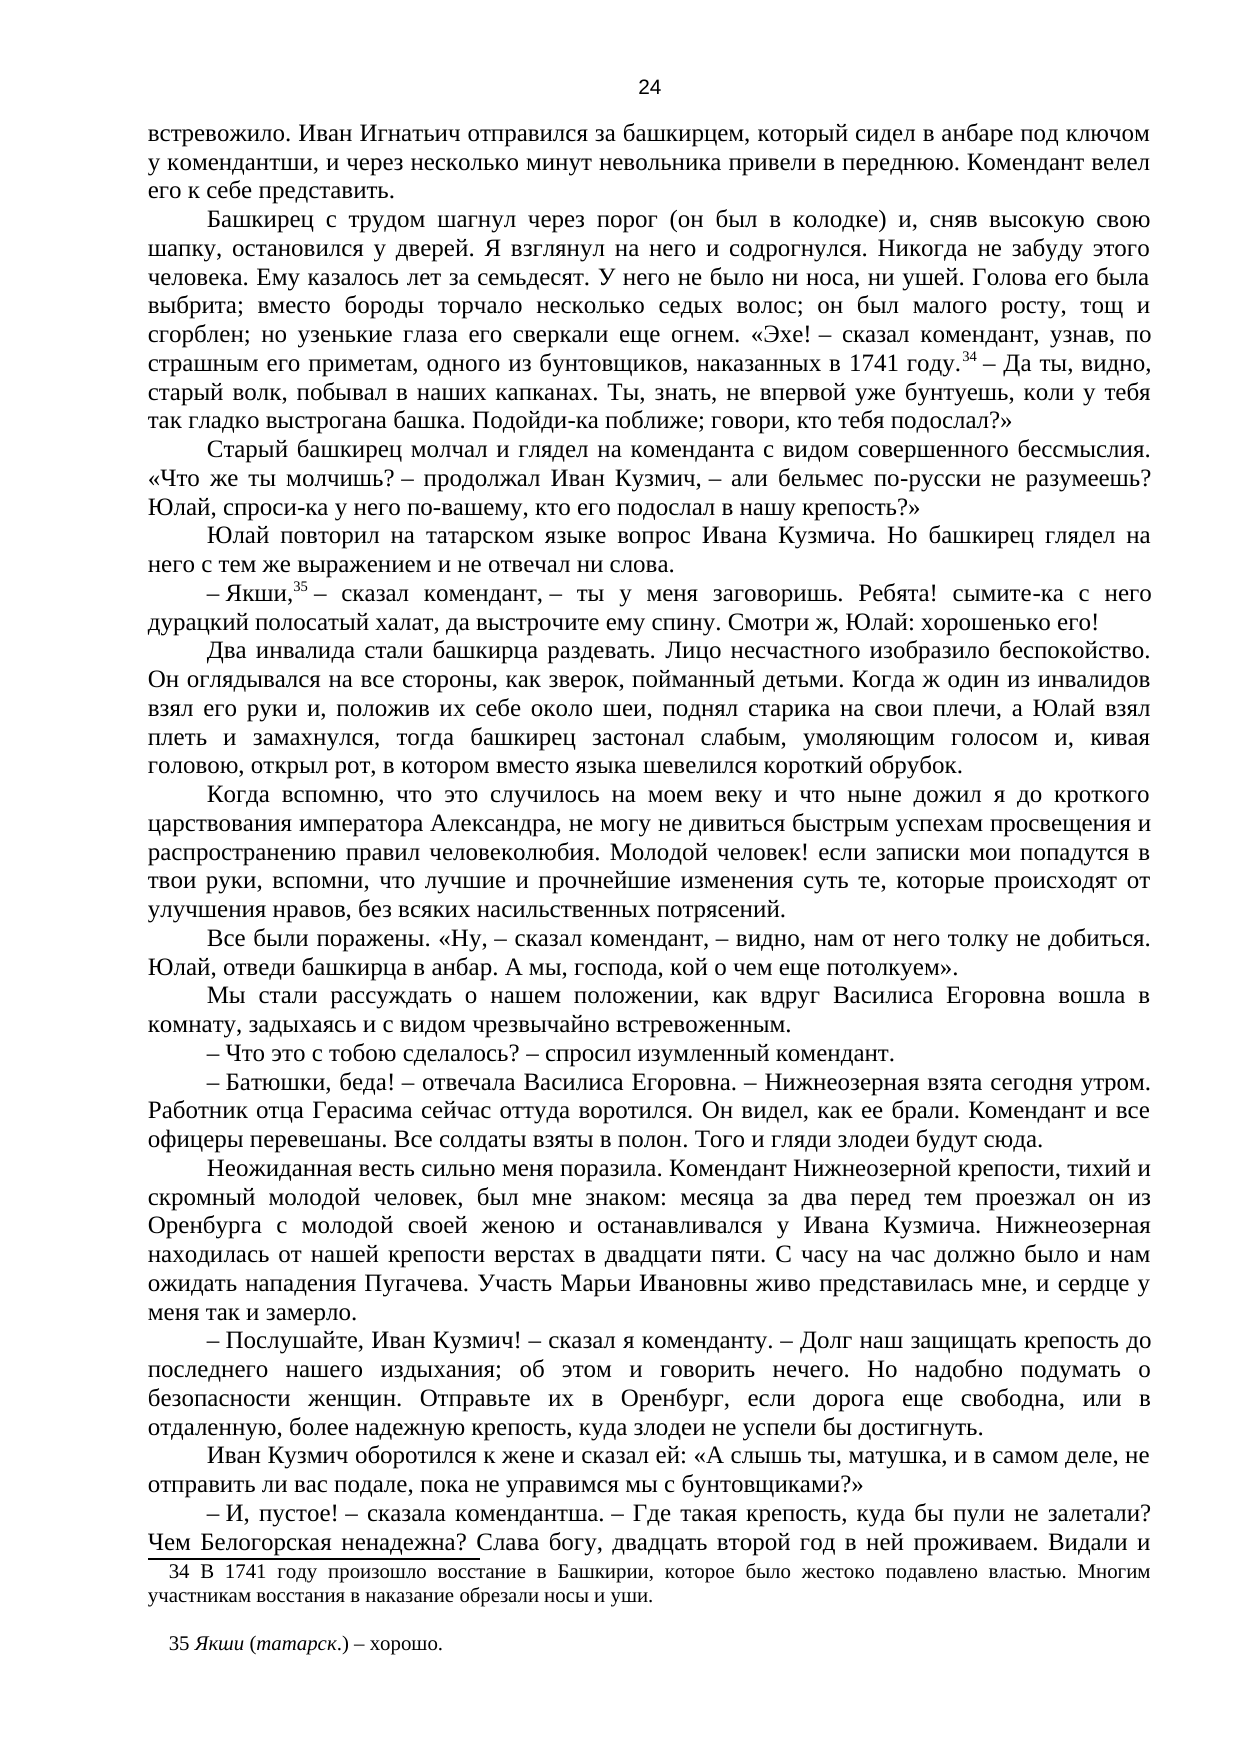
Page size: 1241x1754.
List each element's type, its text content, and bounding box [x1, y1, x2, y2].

text – Якши, – сказал комендант, – ты у меня заговоришь. Ребята! сымите‑ка с него дурацкий полосатый халат, да выстрочите ему спину. Смотри ж, Юлай: хорошенько его! [148, 578, 1152, 636]
text Когда вспомню, что это случилось на моем веку и что ныне дожил я до кроткого царствования императора Александра, не могу не дивиться быстрым успехам просвещения и распространению правил человеколюбия. Молодой человек! если записки мои попадутся в твои руки, вспомни, что лучшие и прочнейшие изменения суть те, которые происходят от улучшения нравов, без всяких насильственных потрясений. [148, 779, 1152, 923]
text встревожило. Иван Игнатьич отправился за башкирцем, который сидел в анбаре под ключом у комендантши, и через несколько минут невольника привели в переднюю. Комендант велел его к себе представить. [148, 118, 1152, 204]
text Якши (татарск.) – хорошо. [148, 1631, 1152, 1655]
text Иван Кузмич оборотился к жене и сказал ей: «А слышь ты, матушка, и в самом деле, не отправить ли вас подале, пока не управимся мы с бунтовщиками?» [148, 1441, 1152, 1498]
text – Батюшки, беда! – отвечала Василиса Егоровна. – Нижнеозерная взята сегодня утром. Работник отца Герасима сейчас оттуда воротился. Он видел, как ее брали. Комендант и все офицеры перевешаны. Все солдаты взяты в полон. Того и гляди злодеи будут сюда. [148, 1067, 1152, 1153]
text В 1741 году произошло восстание в Башкирии, которое было жестоко подавлено властью. Многим участникам восстания в наказание обрезали носы и уши. [148, 1559, 1152, 1607]
text Старый башкирец молчал и глядел на коменданта с видом совершенного бессмыслия. «Что же ты молчишь? – продолжал Иван Кузмич, – али бельмес по‑русски не разумеешь? Юлай, спроси‑ка у него по‑вашему, кто его подослал в нашу крепость?» [148, 434, 1152, 521]
text Неожиданная весть сильно меня поразила. Комендант Нижнеозерной крепости, тихий и скромный молодой человек, был мне знаком: месяца за два перед тем проезжал он из Оренбурга с молодой своей женою и останавливался у Ивана Кузмича. Нижнеозерная находилась от нашей крепости верстах в двадцати пяти. С часу на час должно было и нам ожидать нападения Пугачева. Участь Марьи Ивановны живо представилась мне, и сердце у меня так и замерло. [148, 1153, 1152, 1326]
text Юлай повторил на татарском языке вопрос Ивана Кузмича. Но башкирец глядел на него с тем же выражением и не отвечал ни слова. [148, 521, 1152, 578]
text – Что это с тобою сделалось? – спросил изумленный комендант. [148, 1038, 1152, 1067]
text Два инвалида стали башкирца раздевать. Лицо несчастного изобразило беспокойство. Он оглядывался на все стороны, как зверок, пойманный детьми. Когда ж один из инвалидов взял его руки и, положив их себе около шеи, поднял старика на свои плечи, а Юлай взял плеть и замахнулся, тогда башкирец застонал слабым, умоляющим голосом и, кивая головою, открыл рот, в котором вместо языка шевелился короткий обрубок. [148, 636, 1152, 779]
text – Послушайте, Иван Кузмич! – сказал я коменданту. – Долг наш защищать крепость до последнего нашего издыхания; об этом и говорить нечего. Но надобно подумать о безопасности женщин. Отправьте их в Оренбург, если дорога еще свободна, или в отдаленную, более надежную крепость, куда злодеи не успели бы достигнуть. [148, 1326, 1152, 1441]
text Все были поражены. «Ну, – сказал комендант, – видно, нам от него толку не добиться. Юлай, отведи башкирца в анбар. А мы, господа, кой о чем еще потолкуем». [148, 923, 1152, 981]
text – И, пустое! – сказала комендантша. – Где такая крепость, куда бы пули не залетали? Чем Белогорская ненадежна? Слава богу, двадцать второй год в ней проживаем. Видали и [148, 1498, 1152, 1556]
text Мы стали рассуждать о нашем положении, как вдруг Василиса Егоровна вошла в комнату, задыхаясь и с видом чрезвычайно встревоженным. [148, 981, 1152, 1038]
text Башкирец с трудом шагнул через порог (он был в колодке) и, сняв высокую свою шапку, остановился у дверей. Я взглянул на него и содрогнулся. Никогда не забуду этого человека. Ему казалось лет за семьдесят. У него не было ни носа, ни ушей. Голова его была выбрита; вместо бороды торчало несколько седых волос; он был малого росту, тощ и сгорблен; но узенькие глаза его сверкали еще огнем. «Эхе! – сказал комендант, узнав, по страшным его приметам, одного из бунтовщиков, наказанных в 1741 году. – Да ты, видно, старый волк, побывал в наших капканах. Ты, знать, не впервой уже бунтуешь, коли у тебя так гладко выстрогана башка. Подойди‑ка поближе; говори, кто тебя подослал?» [148, 204, 1152, 434]
